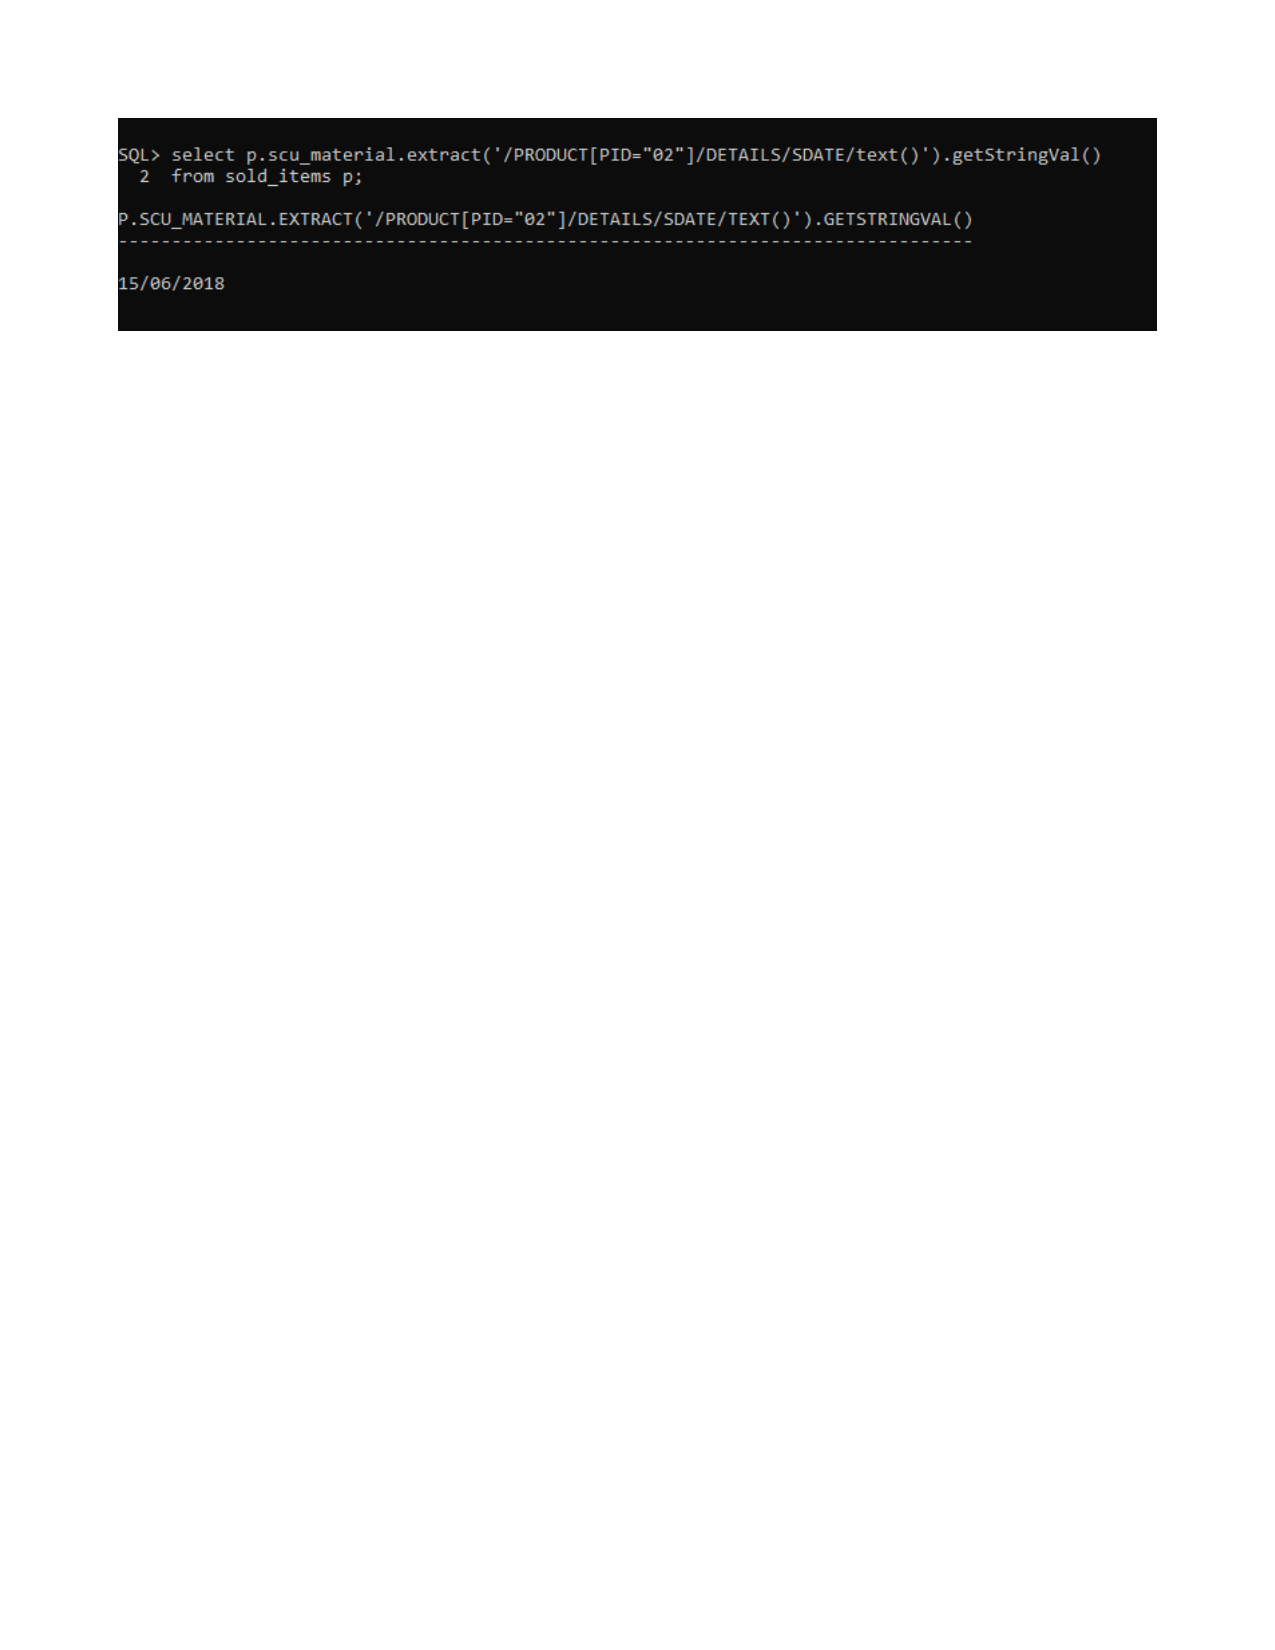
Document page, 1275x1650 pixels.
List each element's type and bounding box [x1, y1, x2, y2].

picture [118, 118, 1157, 331]
